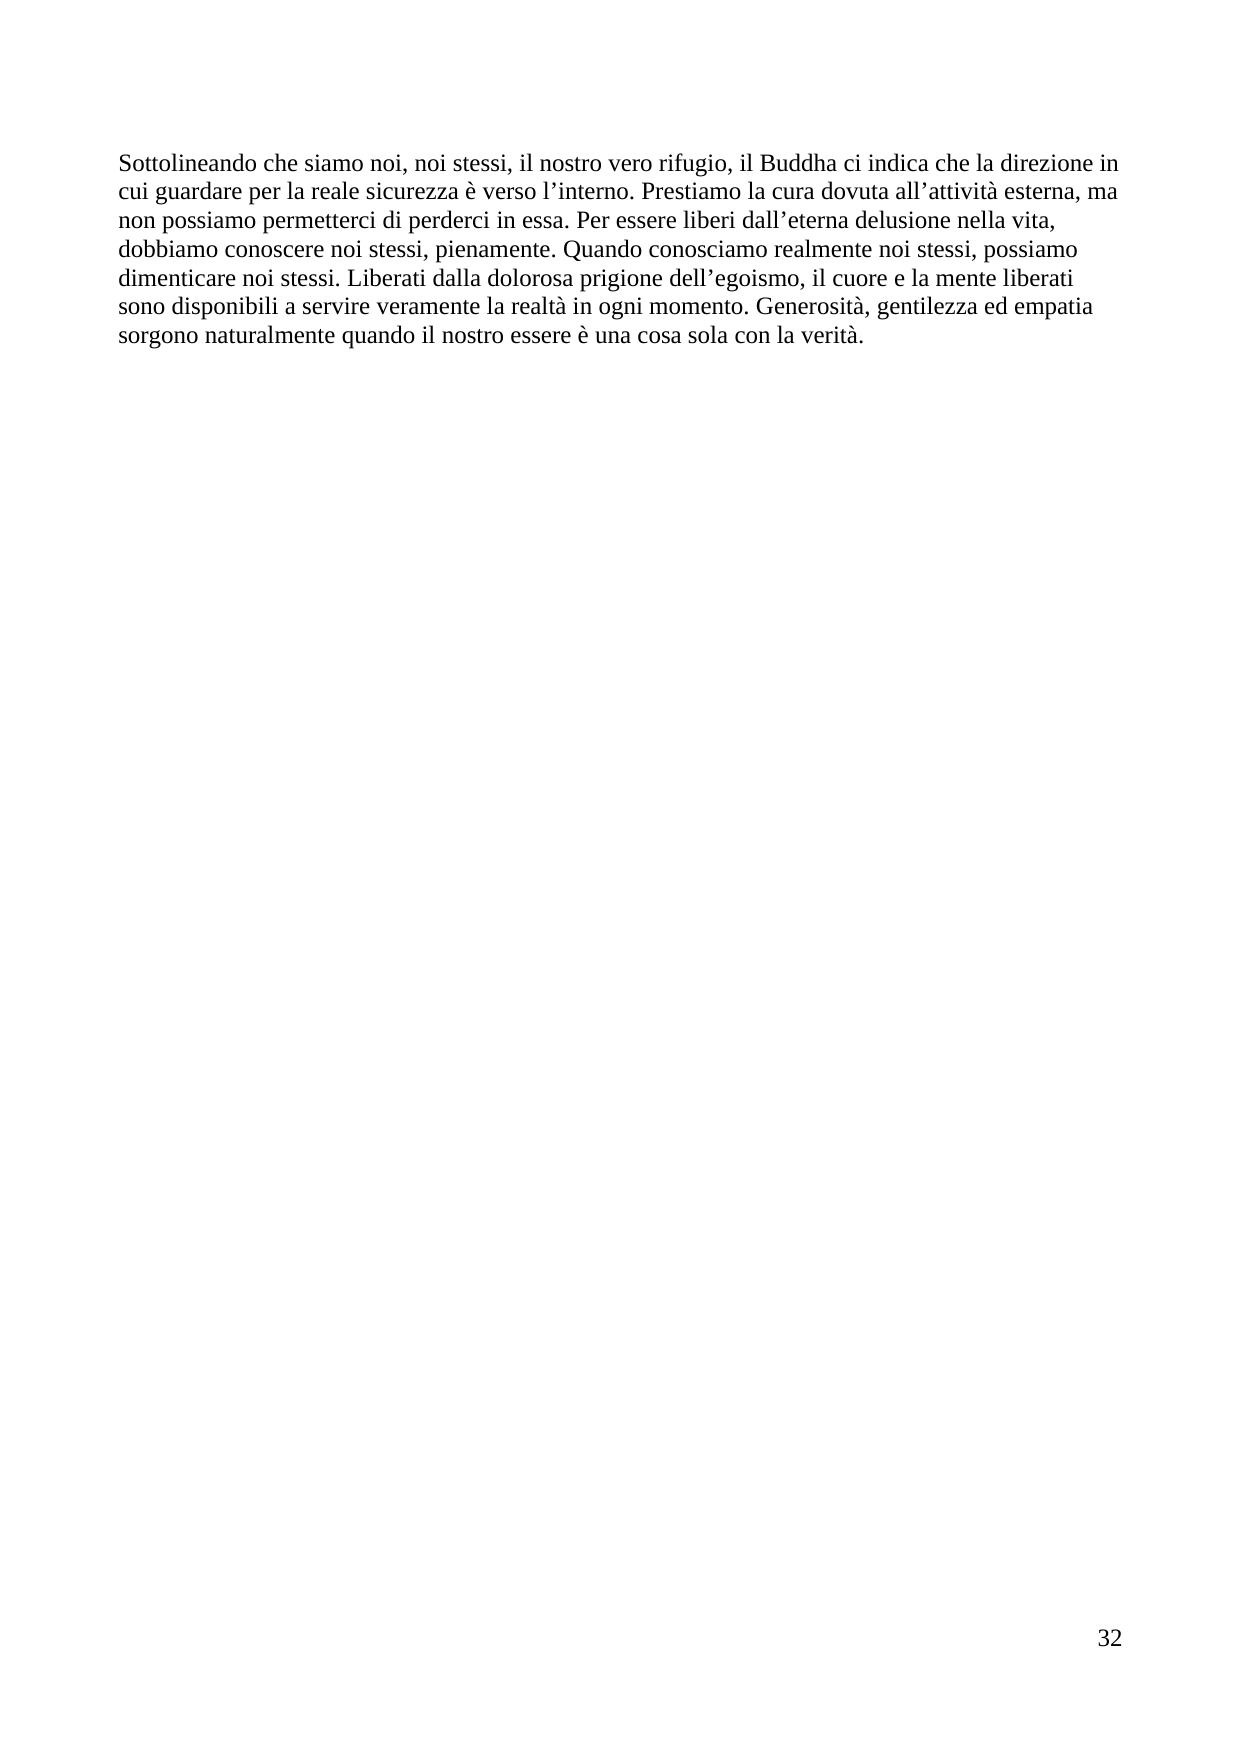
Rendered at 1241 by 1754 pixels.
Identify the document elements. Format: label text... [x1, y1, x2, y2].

text Sottolineando che siamo noi, noi stessi, il nostro vero rifugio, il Buddha ci indica che la direzione in cui guardare per la reale sicurezza è verso l’interno. Prestiamo la cura dovuta all’attività esterna, ma non possiamo permetterci di perderci in essa. Per essere liberi dall’eterna delusione nella vita, dobbiamo conoscere noi stessi, pienamente. Quando conosciamo realmente noi stessi, possiamo dimenticare noi stessi. Liberati dalla dolorosa prigione dell’egoismo, il cuore e la mente liberati sono disponibili a servire veramente la realtà in ogni momento. Generosità, gentilezza ed empatia sorgono naturalmente quando il nostro essere è una cosa sola con la verità. [118, 148, 1122, 349]
